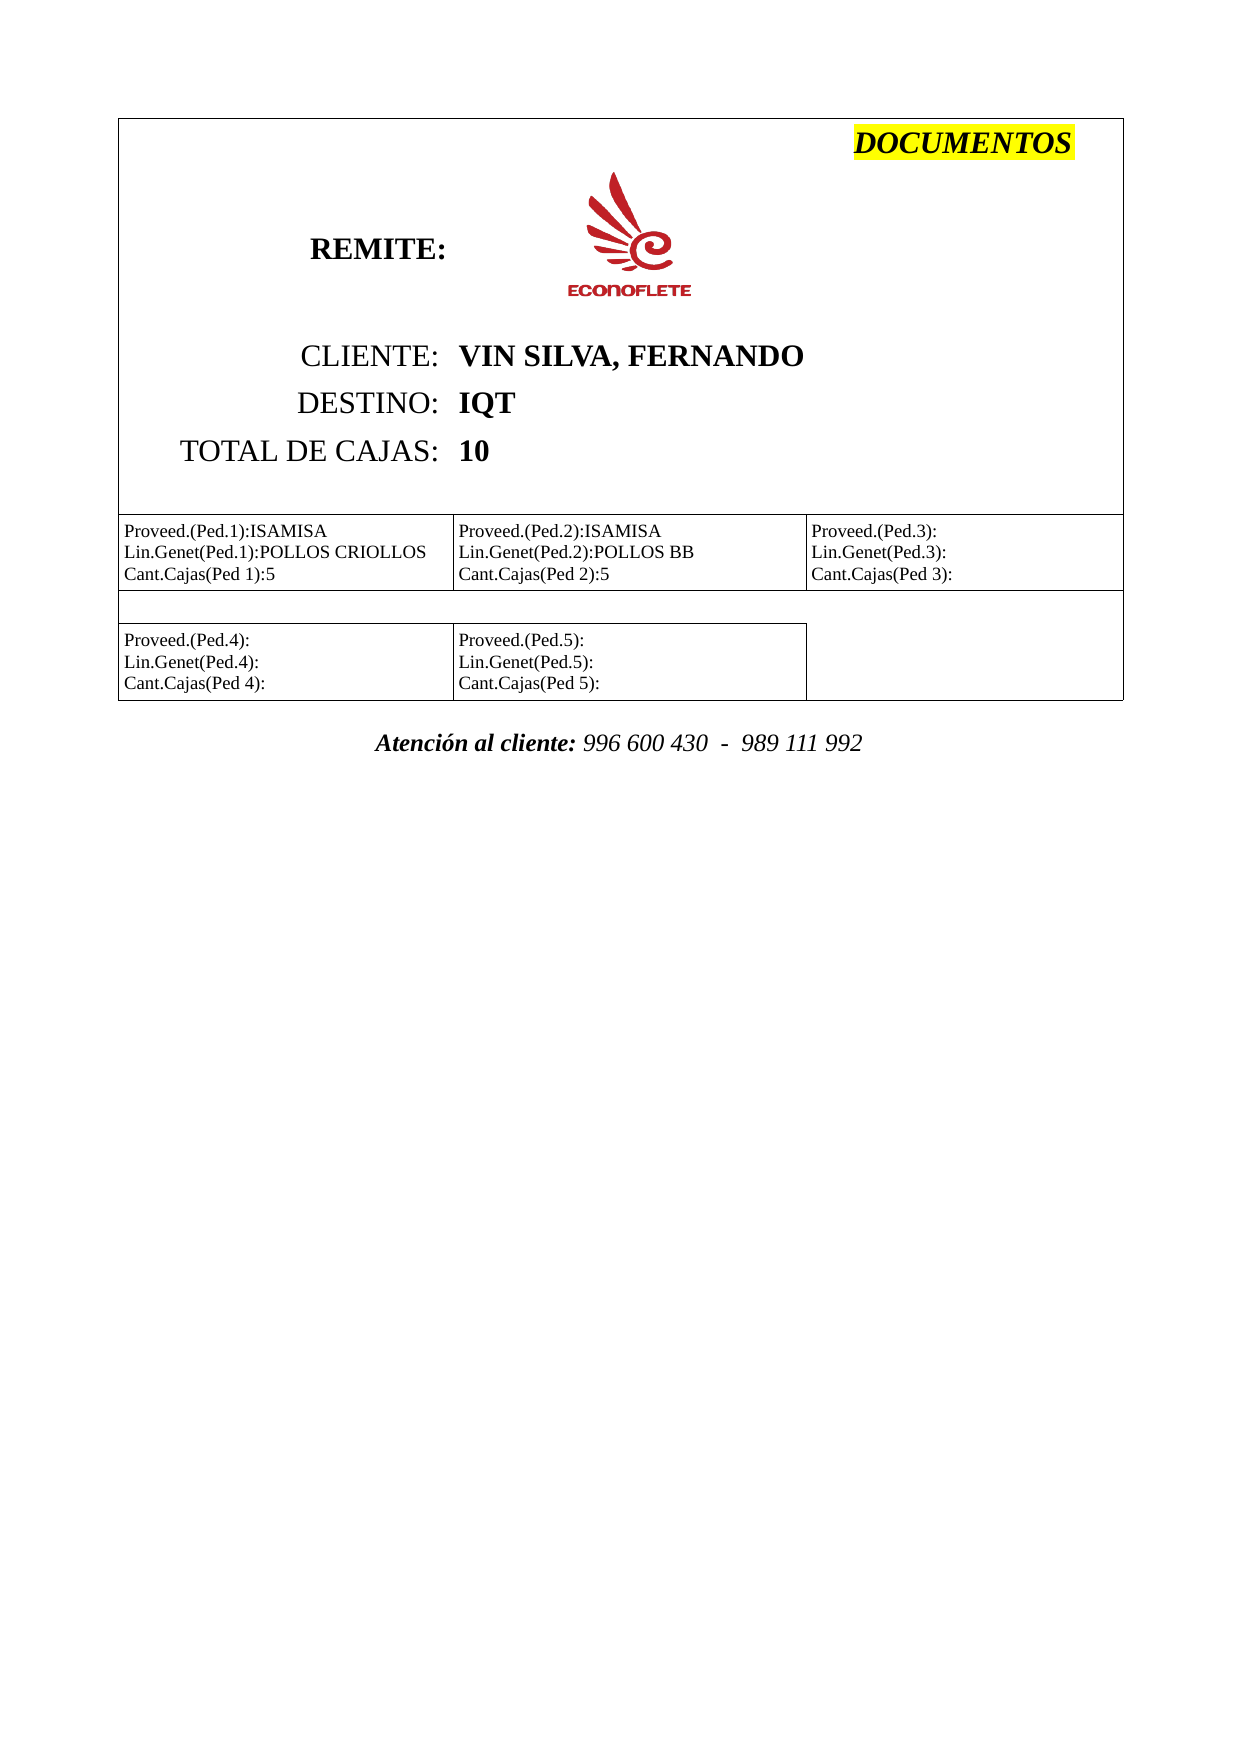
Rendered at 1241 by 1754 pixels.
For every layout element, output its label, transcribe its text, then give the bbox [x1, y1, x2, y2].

text Atención al cliente: 996 600 430 - 989 111 992 [118, 728, 1122, 757]
table_cell [119, 474, 453, 514]
table_cell IQT [453, 379, 806, 426]
table_cell [453, 474, 806, 514]
picture [552, 171, 707, 297]
table_cell [453, 591, 806, 623]
table_cell DESTINO: [119, 379, 453, 426]
table_cell [806, 166, 1123, 332]
table_cell [806, 591, 1123, 623]
table_cell Proveed.(Ped.4): Lin.Genet(Ped.4): Cant.Cajas(Ped 4): [119, 624, 453, 699]
table_cell [807, 623, 1123, 699]
table_cell Proveed.(Ped.5): Lin.Genet(Ped.5): Cant.Cajas(Ped 5): [454, 624, 806, 699]
table_header DOCUMENTOS [806, 119, 1123, 166]
table_cell [453, 166, 806, 332]
table_cell 10 [453, 426, 1123, 474]
table_cell TOTAL DE CAJAS: [119, 426, 453, 474]
table_cell Proveed.(Ped.2):ISAMISA Lin.Genet(Ped.2):POLLOS BB Cant.Cajas(Ped 2):5 [454, 515, 806, 590]
table_cell [806, 474, 1123, 514]
table_cell CLIENTE: [119, 332, 453, 379]
table_cell Proveed.(Ped.3): Lin.Genet(Ped.3): Cant.Cajas(Ped 3): [807, 515, 1123, 590]
table_cell VIN SILVA, FERNANDO [453, 332, 1123, 379]
table_cell REMITE: [119, 166, 453, 332]
table_header [453, 119, 806, 166]
table_cell [119, 591, 453, 623]
table_cell [806, 379, 1123, 426]
table_cell Proveed.(Ped.1):ISAMISA Lin.Genet(Ped.1):POLLOS CRIOLLOS Cant.Cajas(Ped 1):5 [119, 515, 453, 590]
table_header [119, 119, 453, 166]
